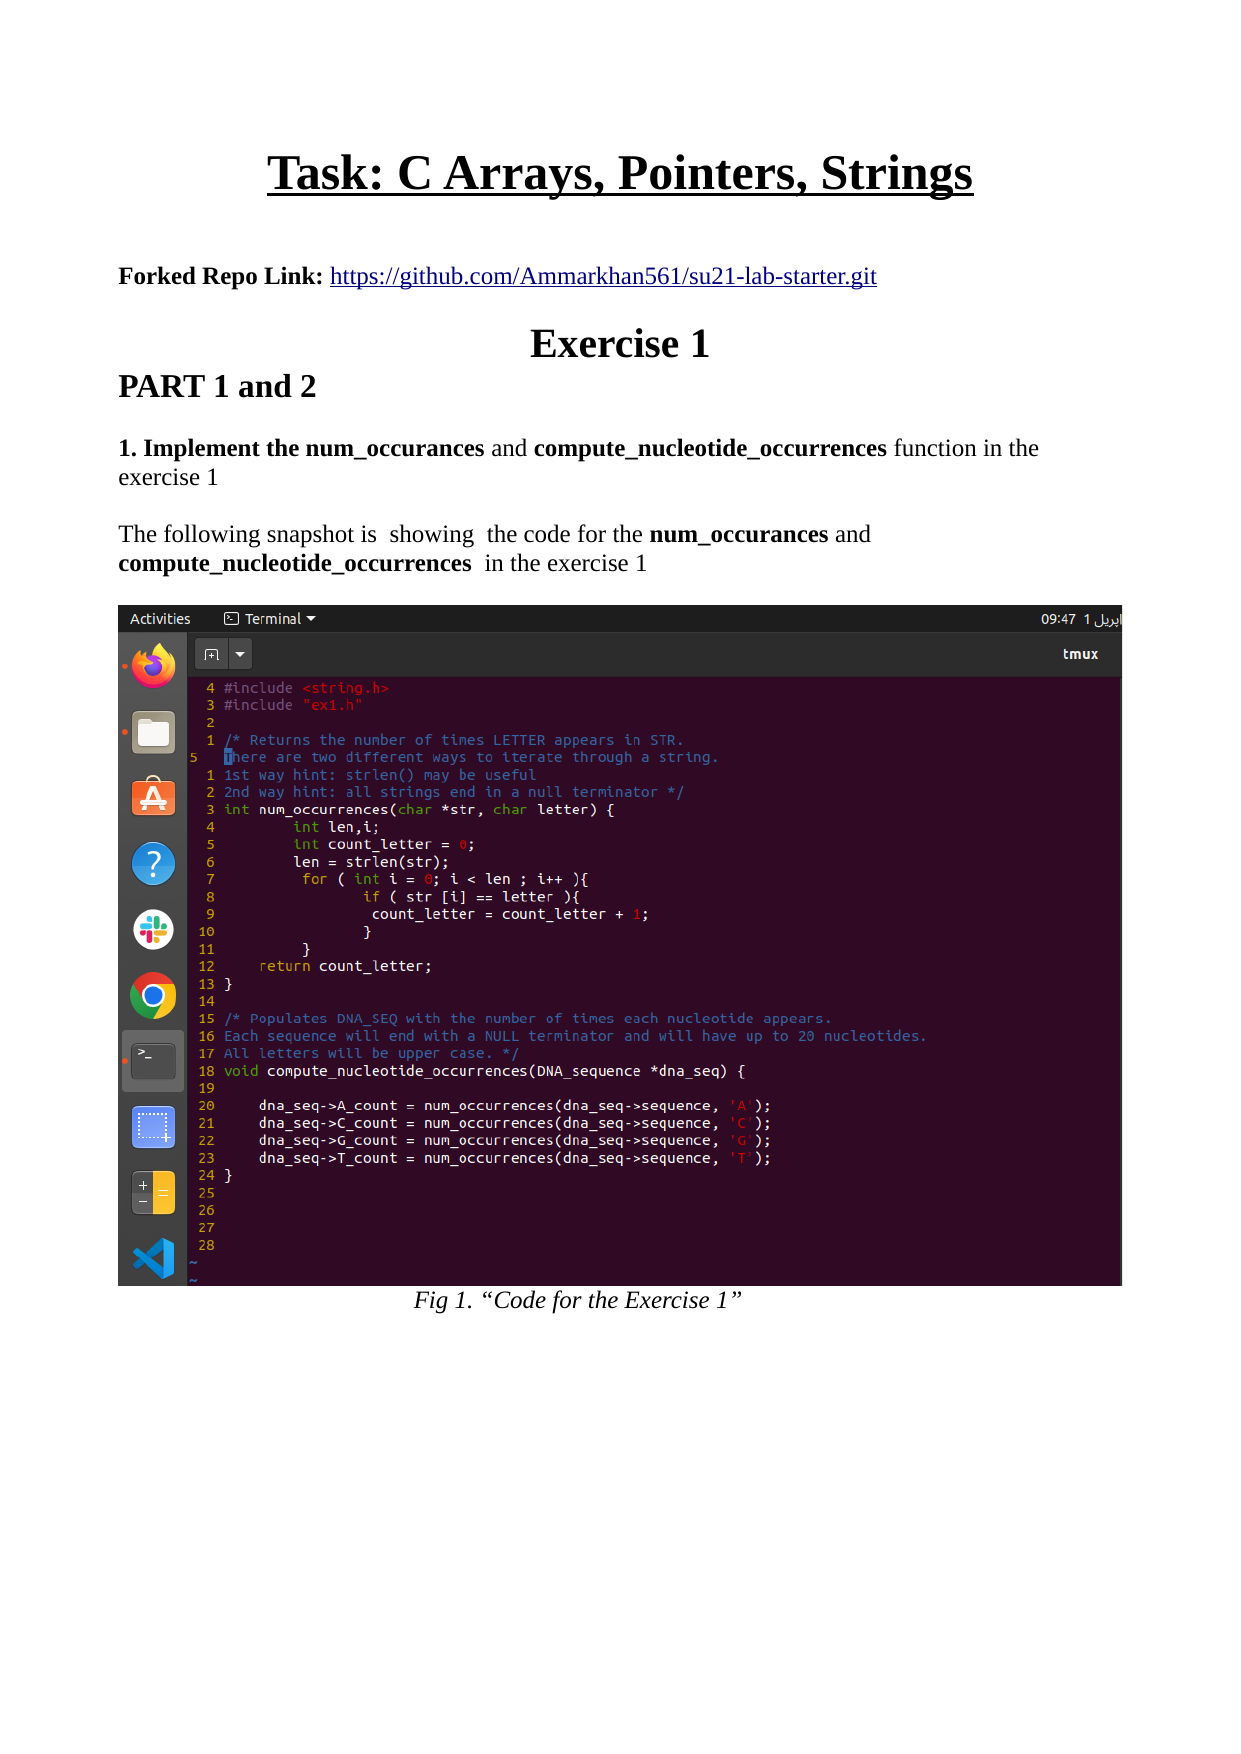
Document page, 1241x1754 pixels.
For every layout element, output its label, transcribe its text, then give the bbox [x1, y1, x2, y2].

text Exercise 1 [118, 318, 1122, 366]
subtitle Task: C Arrays, Pointers, Strings [118, 143, 1122, 201]
text The following snapshot is showing the code for the num_occurances and compute_nucleotide_occurrences in the exercise 1 [118, 519, 1122, 577]
picture [118, 605, 1123, 1286]
text 1. Implement the num_occurances and compute_nucleotide_occurrences function in the exercise 1 [118, 433, 1122, 491]
text PART 1 and 2 [118, 366, 1122, 404]
text Fig 1. “Code for the Exercise 1” [118, 1286, 1122, 1314]
text Forked Repo Link: https://github.com/Ammarkhan561/su21-lab-starter.git [118, 261, 1122, 289]
